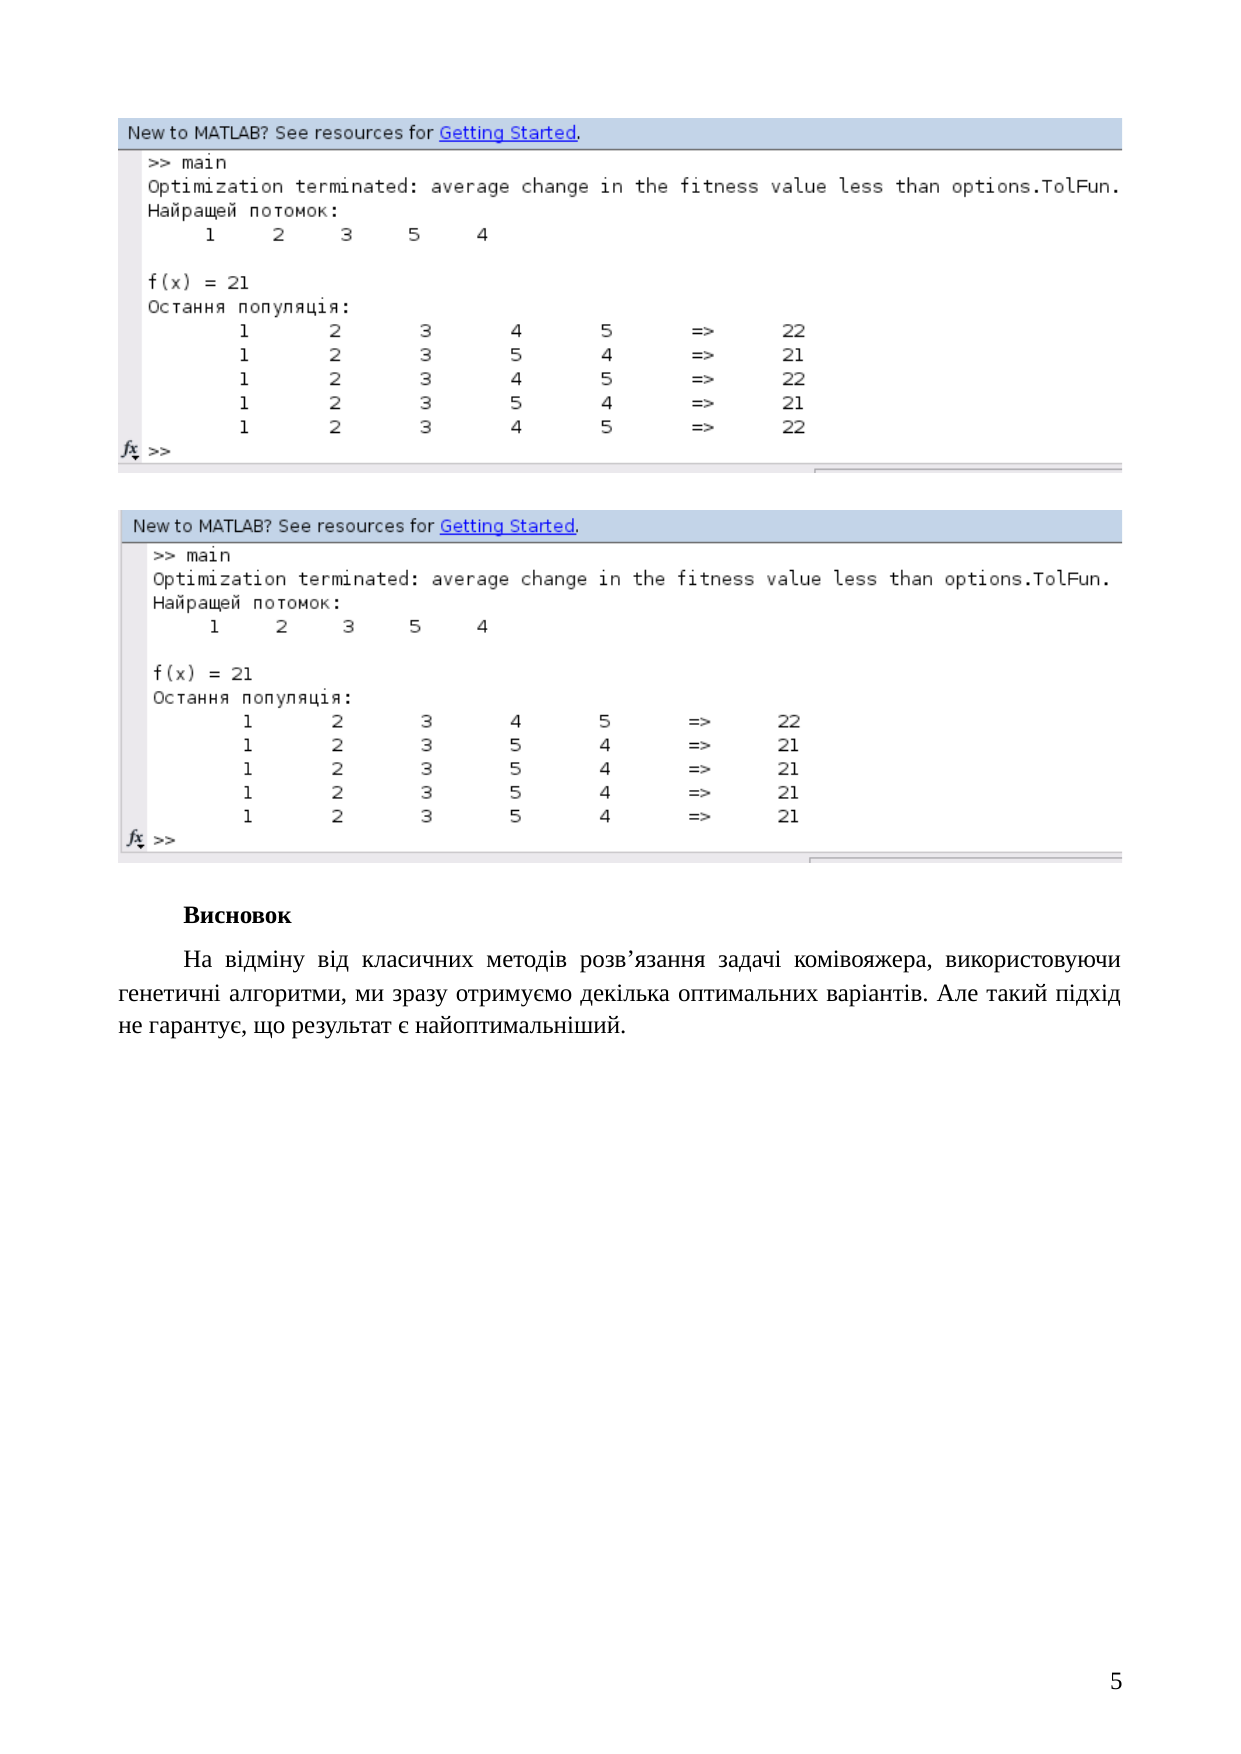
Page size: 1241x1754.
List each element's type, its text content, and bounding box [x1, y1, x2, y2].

picture [118, 510, 1123, 863]
picture [118, 118, 1123, 473]
text На відміну від класичних методів розв’язання задачі комівояжера, використовуючи генетичні алгоритми, ми зразу отримуємо декілька оптимальних варіантів. Але такий підхід не гарантує, що результат є найоптимальніший. [118, 944, 1122, 1039]
text Висновок [118, 900, 1122, 928]
